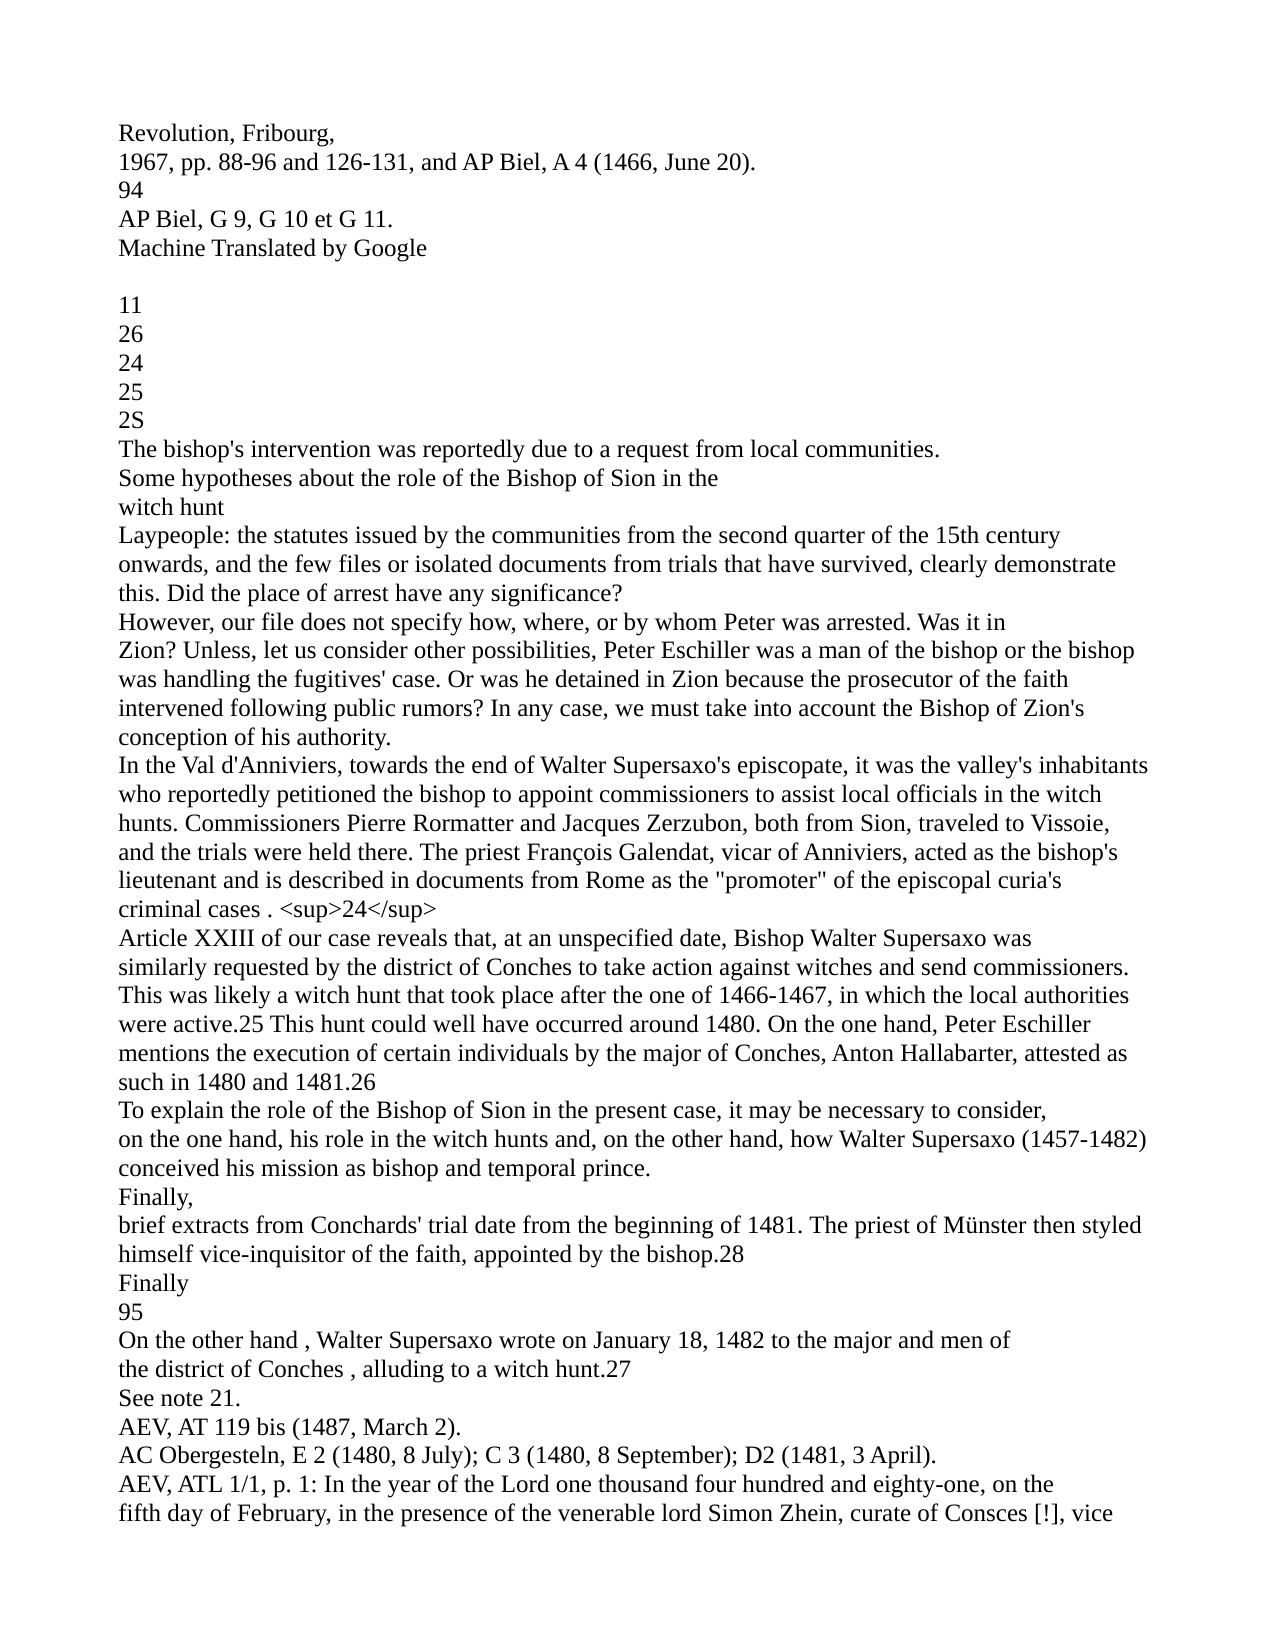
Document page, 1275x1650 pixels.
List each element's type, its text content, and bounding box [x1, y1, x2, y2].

text AEV, AT 119 bis (1487, March 2). [118, 1412, 1157, 1441]
text 94 [118, 176, 1157, 204]
text AC Obergesteln, E 2 (1480, 8 July); C 3 (1480, 8 September); D2 (1481, 3 April). [118, 1441, 1157, 1469]
text 11 [118, 291, 1157, 319]
text Zion? Unless, let us consider other possibilities, Peter Eschiller was a man of the bishop or the bishop [118, 636, 1157, 664]
text was handling the fugitives' case. Or was he detained in Zion because the prosecutor of the faith [118, 664, 1157, 693]
text Revolution, Fribourg, [118, 118, 1157, 147]
text similarly requested by the district of Conches to take action against witches and send commissioners. [118, 952, 1157, 981]
text lieutenant and is described in documents from Rome as the "promoter" of the episcopal curia's [118, 866, 1157, 894]
text mentions the execution of certain individuals by the major of Conches, Anton Hallabarter, attested as [118, 1038, 1157, 1067]
text Finally [118, 1268, 1157, 1297]
text Finally, [118, 1182, 1157, 1211]
text See note 21. [118, 1383, 1157, 1412]
text fifth day of February, in the presence of the venerable lord Simon Zhein, curate of Consces [!], vice [118, 1498, 1157, 1527]
text this. Did the place of arrest have any significance? [118, 578, 1157, 607]
text The bishop's intervention was reportedly due to a request from local communities. [118, 434, 1157, 463]
text 1967, pp. 88-96 and 126-131, and AP Biel, A 4 (1466, June 20). [118, 147, 1157, 176]
text conceived his mission as bishop and temporal prince. [118, 1153, 1157, 1182]
text witch hunt [118, 492, 1157, 521]
text such in 1480 and 1481.26 [118, 1067, 1157, 1096]
text conception of his authority. [118, 722, 1157, 751]
text onwards, and the few files or isolated documents from trials that have survived, clearly demonstrate [118, 549, 1157, 578]
text AP Biel, G 9, G 10 et G 11. [118, 204, 1157, 233]
text criminal cases . <sup>24</sup> [118, 894, 1157, 923]
text AEV, ATL 1/1, p. 1: In the year of the Lord one thousand four hundred and eighty-one, on the [118, 1469, 1157, 1498]
text 26 [118, 319, 1157, 348]
text Article XXIII of our case reveals that, at an unspecified date, Bishop Walter Supersaxo was [118, 923, 1157, 952]
text This was likely a witch hunt that took place after the one of 1466-1467, in which the local authorities [118, 981, 1157, 1009]
text In the Val d'Anniviers, towards the end of Walter Supersaxo's episcopate, it was the valley's inhabitants [118, 751, 1157, 779]
text who reportedly petitioned the bishop to appoint commissioners to assist local officials in the witch [118, 779, 1157, 808]
text intervened following public rumors? In any case, we must take into account the Bishop of Zion's [118, 693, 1157, 722]
text were active.25 This hunt could well have occurred around 1480. On the one hand, Peter Eschiller [118, 1009, 1157, 1038]
text himself vice-inquisitor of the faith, appointed by the bishop.28 [118, 1239, 1157, 1268]
text On the other hand , Walter Supersaxo wrote on January 18, 1482 to the major and men of [118, 1326, 1157, 1354]
text brief extracts from Conchards' trial date from the beginning of 1481. The priest of Münster then styled [118, 1211, 1157, 1239]
text Laypeople: the statutes issued by the communities from the second quarter of the 15th century [118, 521, 1157, 549]
text However, our file does not specify how, where, or by whom Peter was arrested. Was it in [118, 607, 1157, 636]
text 24 [118, 348, 1157, 377]
text hunts. Commissioners Pierre Rormatter and Jacques Zerzubon, both from Sion, traveled to Vissoie, [118, 808, 1157, 837]
text 2S [118, 406, 1157, 434]
text Some hypotheses about the role of the Bishop of Sion in the [118, 463, 1157, 492]
text and the trials were held there. The priest François Galendat, vicar of Anniviers, acted as the bishop's [118, 837, 1157, 866]
text on the one hand, his role in the witch hunts and, on the other hand, how Walter Supersaxo (1457-1482) [118, 1124, 1157, 1153]
text Machine Translated by Google [118, 233, 1157, 262]
text To explain the role of the Bishop of Sion in the present case, it may be necessary to consider, [118, 1096, 1157, 1124]
text the district of Conches , alluding to a witch hunt.27 [118, 1354, 1157, 1383]
text 25 [118, 377, 1157, 406]
text 95 [118, 1297, 1157, 1326]
